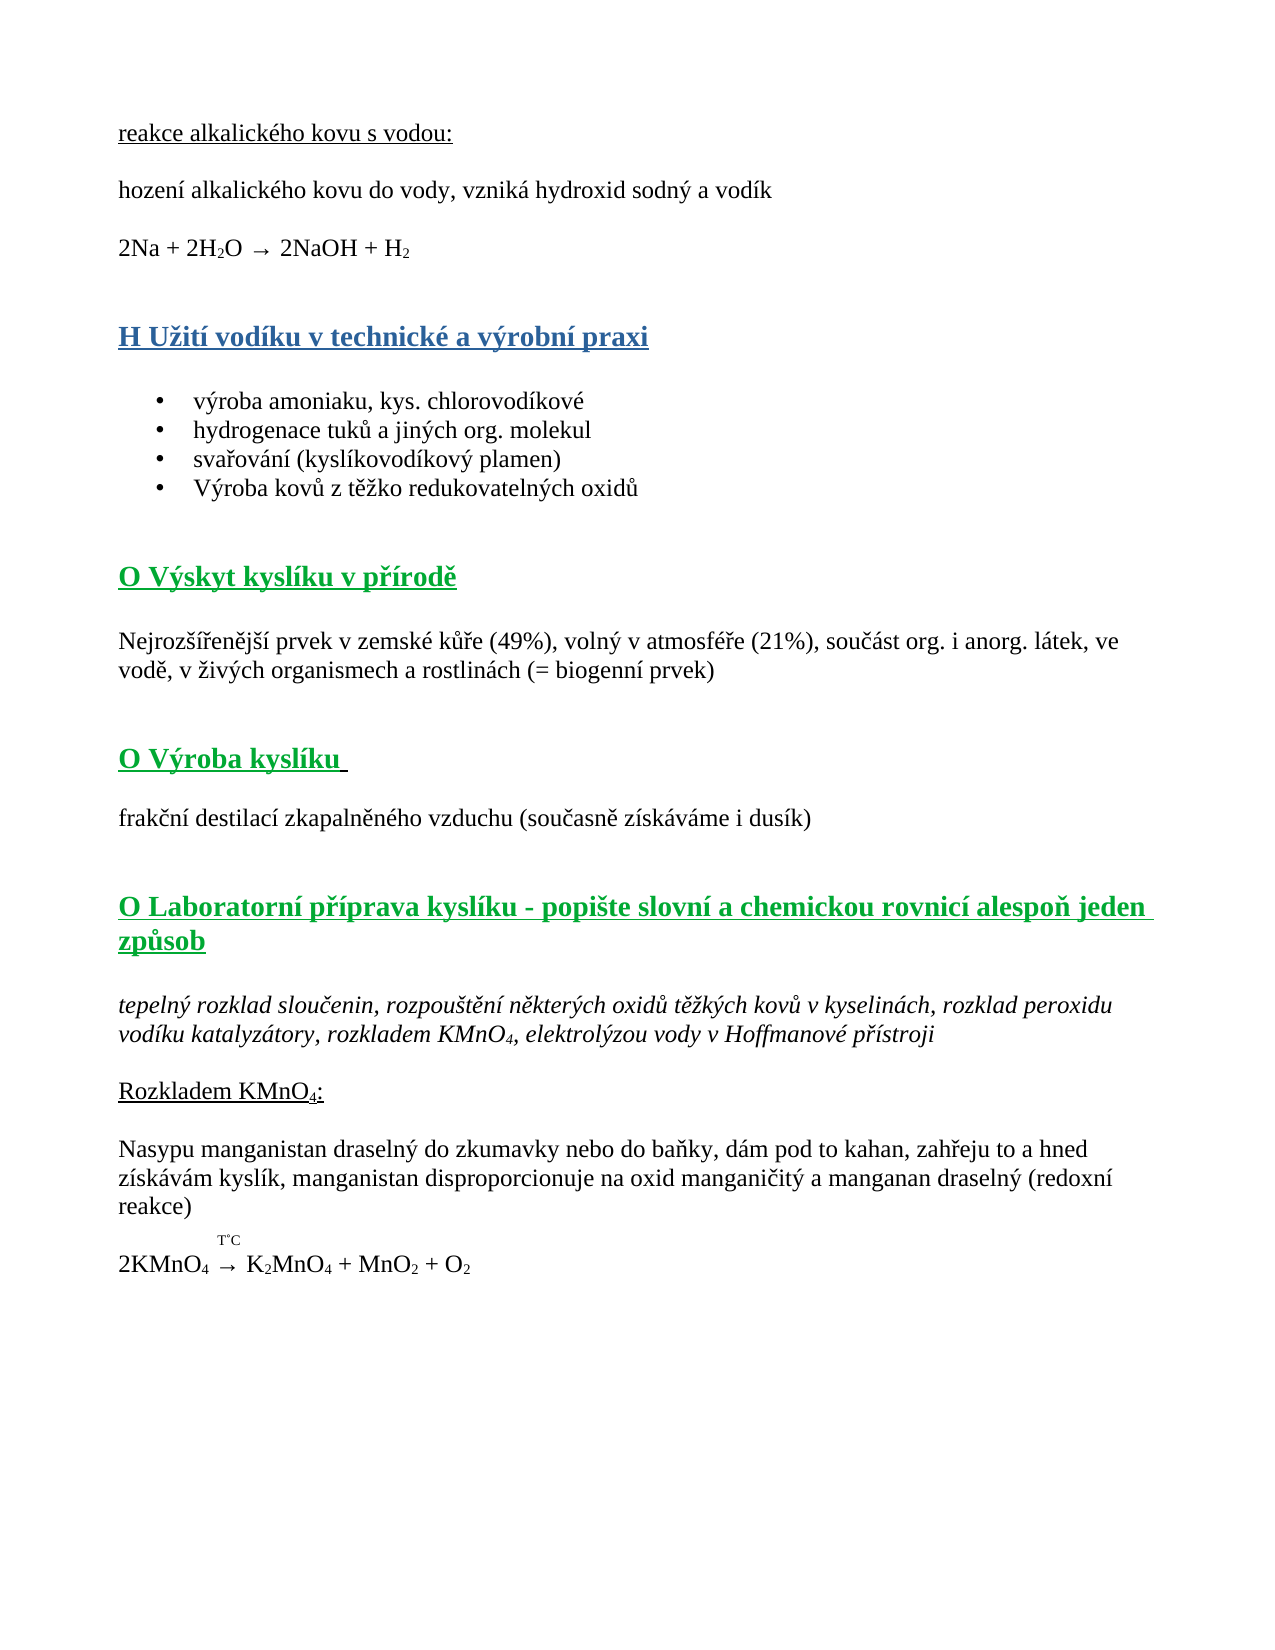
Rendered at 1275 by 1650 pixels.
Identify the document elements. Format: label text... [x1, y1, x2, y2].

text frakční destilací zkapalněného vzduchu (současně získáváme i dusík) [118, 803, 1157, 832]
text Rozkladem KMnO4: [118, 1076, 1157, 1105]
text O Výskyt kyslíku v přírodě [118, 559, 1157, 592]
text reakce alkalického kovu s vodou: [118, 118, 1157, 147]
text hození alkalického kovu do vody, vzniká hydroxid sodný a vodík [118, 176, 1157, 204]
text H Užití vodíku v technické a výrobní praxi [118, 319, 1157, 353]
list Výroba kovů z těžko redukovatelných oxidů [156, 473, 1157, 501]
text O Laboratorní příprava kyslíku - popište slovní a chemickou rovnicí alespoň jeden způsob [118, 889, 1157, 957]
text Nasypu manganistan draselný do zkumavky nebo do baňky, dám pod to kahan, zahřeju to a hned získávám kyslík, manganistan disproporcionuje na oxid manganičitý a manganan draselný (redoxní reakce) [118, 1134, 1157, 1220]
text Nejrozšířenější prvek v zemské kůře (49%), volný v atmosféře (21%), součást org. i anorg. látek, ve vodě, v živých organismech a rostlinách (= biogenní prvek) [118, 626, 1157, 683]
list výroba amoniaku, kys. chlorovodíkové [156, 386, 1157, 415]
text tepelný rozklad sloučenin, rozpouštění některých oxidů těžkých kovů v kyselinách, rozklad peroxidu vodíku katalyzátory, rozkladem KMnO4, elektrolýzou vody v Hoffmanové přístroji [118, 990, 1157, 1048]
text 2Na + 2H2O → 2NaOH + H2 [118, 233, 1157, 262]
text O Výroba kyslíku [118, 741, 1157, 774]
text T˚C [118, 1220, 1157, 1249]
text 2KMnO4 → K2MnO4 + MnO2 + O2 [118, 1249, 1157, 1278]
list hydrogenace tuků a jiných org. molekul [156, 415, 1157, 444]
list svařování (kyslíkovodíkový plamen) [156, 444, 1157, 473]
